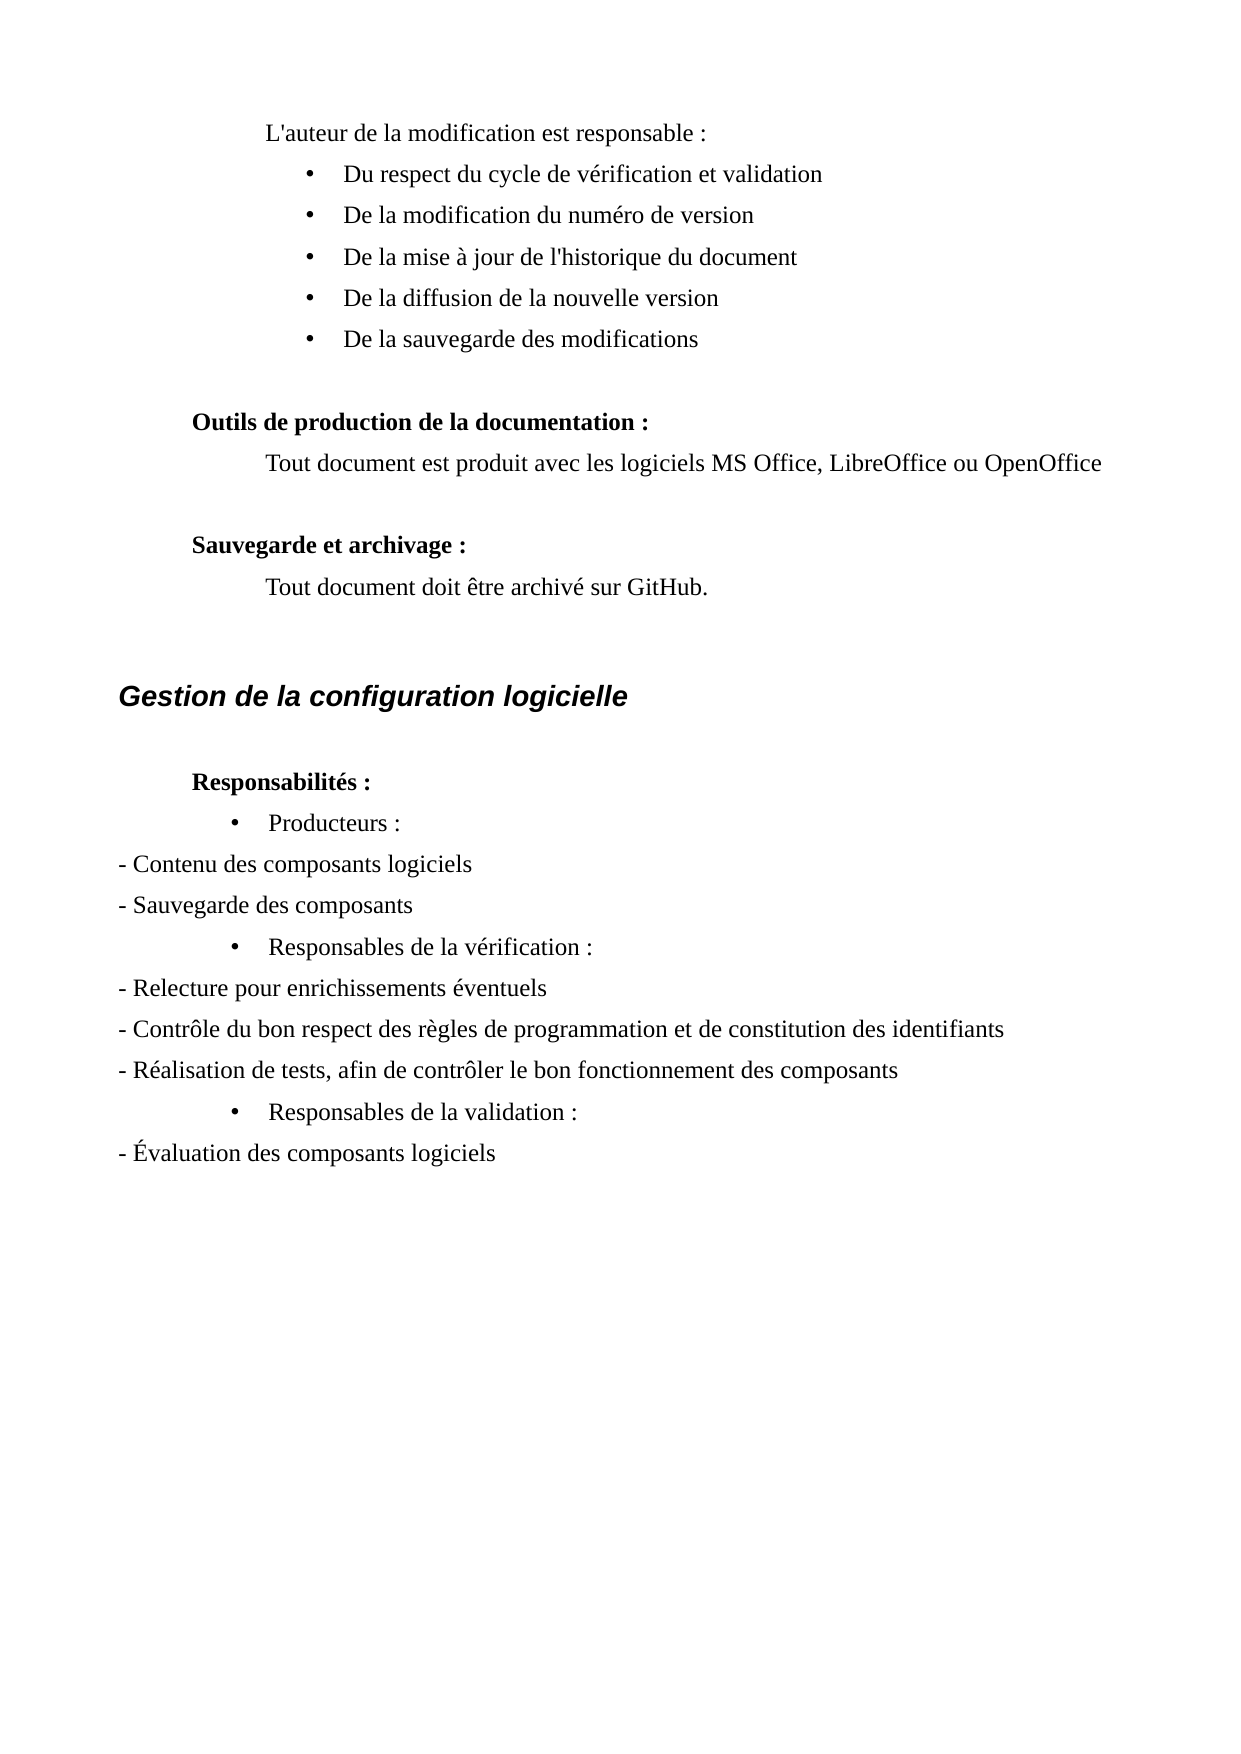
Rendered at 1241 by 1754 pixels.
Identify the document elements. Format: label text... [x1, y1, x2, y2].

text Tout document doit être archivé sur GitHub. [118, 572, 1122, 601]
text Responsabilités : [118, 767, 1122, 795]
text Sauvegarde et archivage : [118, 531, 1122, 559]
text - Contrôle du bon respect des règles de programmation et de constitution des identifiants [118, 1014, 1122, 1043]
list Responsables de la vérification : [231, 932, 1122, 960]
text - Relecture pour enrichissements éventuels [118, 973, 1122, 1002]
list De la mise à jour de l'historique du document [306, 242, 1122, 271]
list Du respect du cycle de vérification et validation [306, 159, 1122, 188]
text Tout document est produit avec les logiciels MS Office, LibreOffice ou OpenOffice [118, 448, 1122, 477]
text L'auteur de la modification est responsable : [118, 118, 1122, 147]
text Outils de production de la documentation : [118, 407, 1122, 436]
subtitle Gestion de la configuration logicielle [118, 679, 1122, 713]
list De la modification du numéro de version [306, 201, 1122, 229]
list De la diffusion de la nouvelle version [306, 283, 1122, 312]
text - Réalisation de tests, afin de contrôler le bon fonctionnement des composants [118, 1055, 1122, 1084]
list Producteurs : [231, 808, 1122, 837]
text - Évaluation des composants logiciels [118, 1138, 1122, 1167]
text - Contenu des composants logiciels [118, 849, 1122, 878]
list De la sauvegarde des modifications [306, 324, 1122, 353]
text - Sauvegarde des composants [118, 890, 1122, 919]
list Responsables de la validation : [231, 1097, 1122, 1125]
